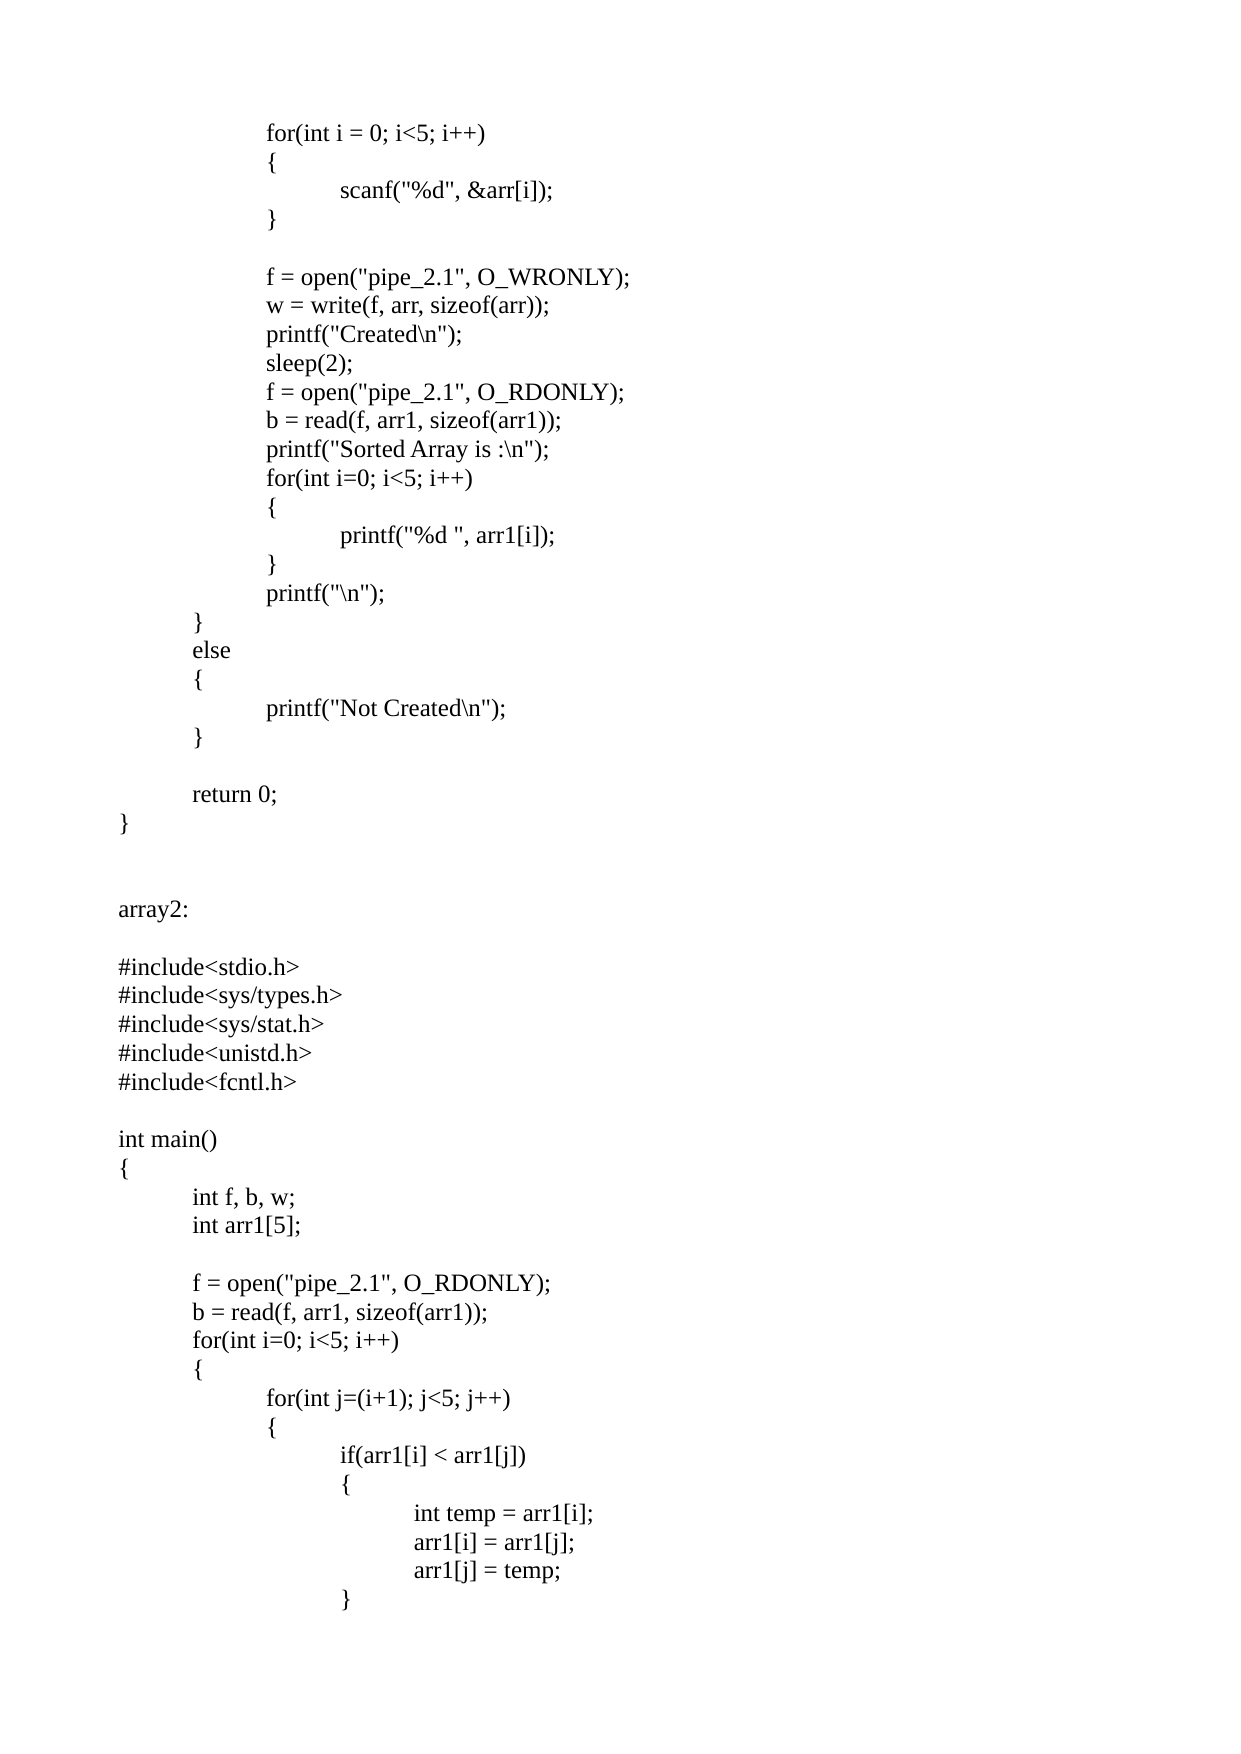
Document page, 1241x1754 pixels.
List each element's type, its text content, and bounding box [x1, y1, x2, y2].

text int temp = arr1[i]; [118, 1498, 1122, 1527]
text f = open("pipe_2.1", O_WRONLY); [118, 262, 1122, 291]
text arr1[i] = arr1[j]; [118, 1527, 1122, 1556]
text } [118, 549, 1122, 578]
text array2: [118, 894, 1122, 923]
text b = read(f, arr1, sizeof(arr1)); [118, 1297, 1122, 1326]
text return 0; [118, 779, 1122, 808]
text for(int i = 0; i<5; i++) [118, 118, 1122, 147]
text #include<unistd.h> [118, 1038, 1122, 1067]
text int f, b, w; [118, 1182, 1122, 1211]
text f = open("pipe_2.1", O_RDONLY); [118, 1268, 1122, 1297]
text { [118, 1354, 1122, 1383]
text printf("\n"); [118, 578, 1122, 607]
text printf("Sorted Array is :\n"); [118, 434, 1122, 463]
text w = write(f, arr, sizeof(arr)); [118, 291, 1122, 319]
text sleep(2); [118, 348, 1122, 377]
text { [118, 664, 1122, 693]
text { [118, 1153, 1122, 1182]
text } [118, 204, 1122, 233]
text #include<sys/types.h> [118, 981, 1122, 1009]
text if(arr1[i] < arr1[j]) [118, 1441, 1122, 1469]
text #include<fcntl.h> [118, 1067, 1122, 1096]
text { [118, 1469, 1122, 1498]
text for(int j=(i+1); j<5; j++) [118, 1383, 1122, 1412]
text else [118, 636, 1122, 664]
text b = read(f, arr1, sizeof(arr1)); [118, 406, 1122, 434]
text } [118, 607, 1122, 636]
text arr1[j] = temp; [118, 1556, 1122, 1584]
text #include<stdio.h> [118, 952, 1122, 981]
text } [118, 722, 1122, 751]
text printf("Created\n"); [118, 319, 1122, 348]
text for(int i=0; i<5; i++) [118, 1326, 1122, 1354]
text scanf("%d", &arr[i]); [118, 176, 1122, 204]
text } [118, 1584, 1122, 1613]
text { [118, 147, 1122, 176]
text int main() [118, 1124, 1122, 1153]
text printf("%d ", arr1[i]); [118, 521, 1122, 549]
text { [118, 492, 1122, 521]
text f = open("pipe_2.1", O_RDONLY); [118, 377, 1122, 406]
text int arr1[5]; [118, 1211, 1122, 1239]
text { [118, 1412, 1122, 1441]
text printf("Not Created\n"); [118, 693, 1122, 722]
text } [118, 808, 1122, 837]
text for(int i=0; i<5; i++) [118, 463, 1122, 492]
text #include<sys/stat.h> [118, 1009, 1122, 1038]
